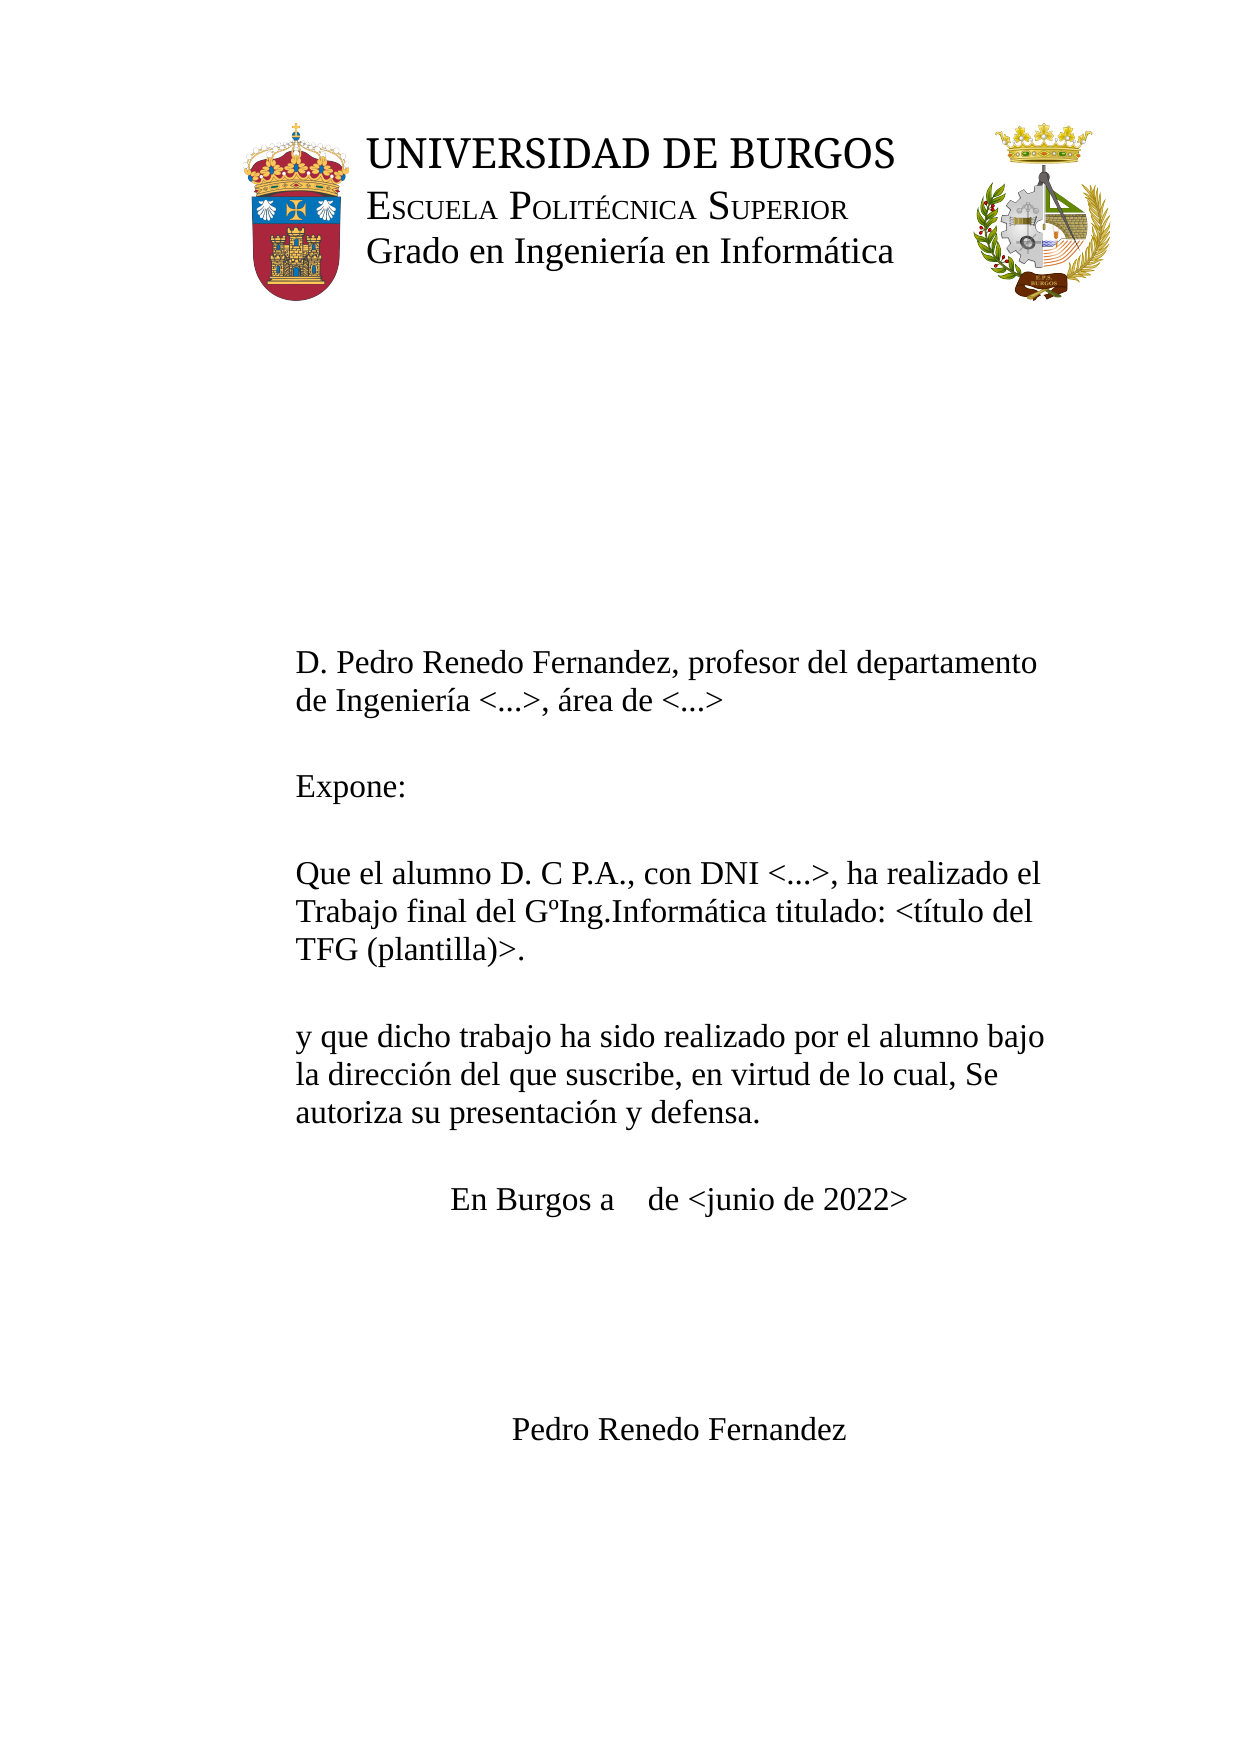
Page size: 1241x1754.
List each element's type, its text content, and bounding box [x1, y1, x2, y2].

text En Burgos a de <junio de 2022> [295, 1179, 1063, 1217]
picture [242, 123, 350, 301]
picture [973, 123, 1111, 301]
text y que dicho trabajo ha sido realizado por el alumno bajo la dirección del que suscribe, en virtud de lo cual, Se autoriza su presentación y defensa. [295, 1016, 1063, 1131]
text Que el alumno D. C P.A., con DNI <...>, ha realizado el Trabajo final del GºIng.Informática titulado: <título del TFG (plantilla)>. [295, 853, 1063, 968]
text D. Pedro Renedo Fernandez, profesor del departamento de Ingeniería <...>, área de <...> [295, 642, 1063, 719]
text Expone: [295, 767, 1063, 805]
text Pedro Renedo Fernandez [295, 1409, 1063, 1447]
